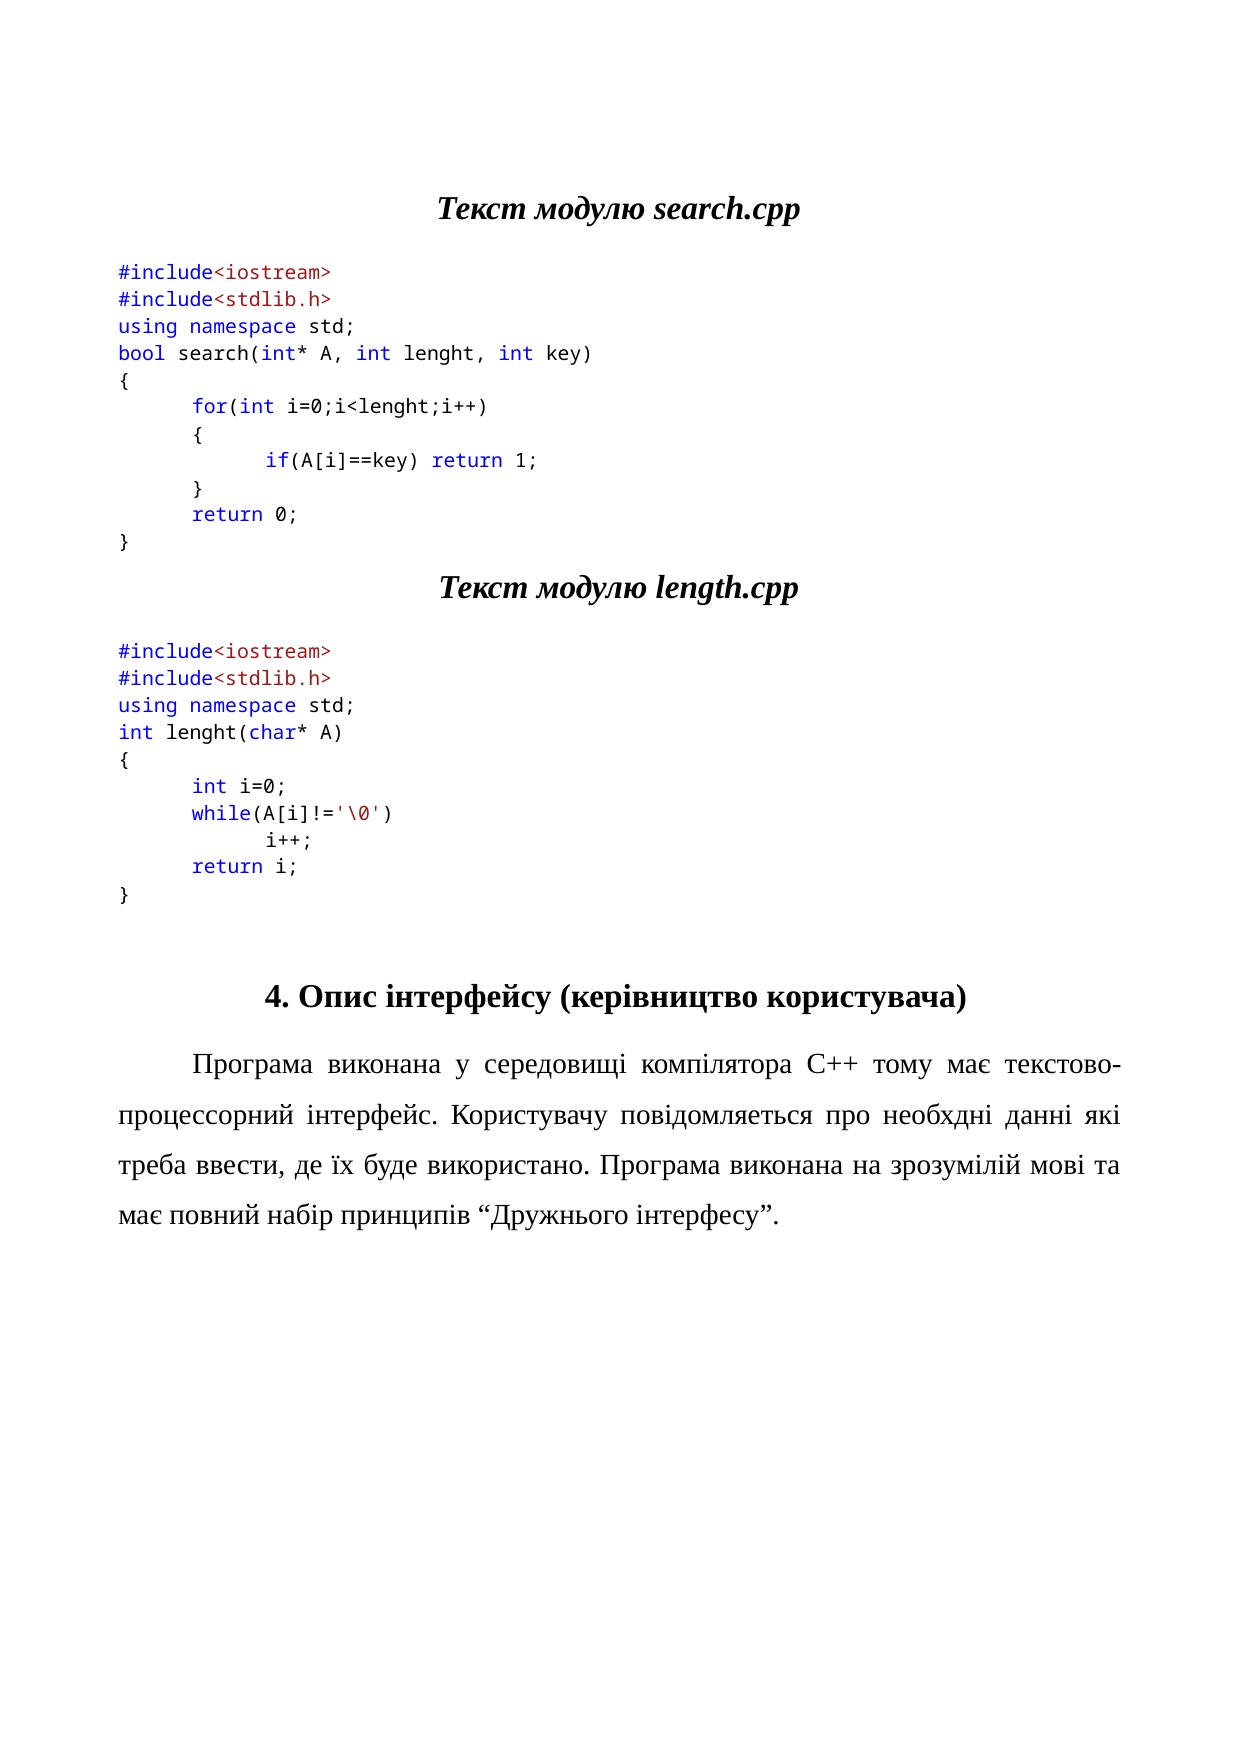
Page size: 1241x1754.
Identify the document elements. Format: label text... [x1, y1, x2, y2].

text while(A[i]!='\0') [118, 799, 1122, 826]
text Програма виконана у середовищі компілятора С++ тому має текстово-процессорний інтерфейс. Користувачу повідомляеться про необхдні данні які треба ввести, де їх буде використано. Програма виконана на зрозумілій мові та має повний набір принципів “Дружнього інтерфесу”. [118, 1047, 1122, 1231]
subtitle Текст модулю length.cpp [118, 567, 1122, 605]
text int i=0; [118, 772, 1122, 799]
text #include<iostream> [118, 637, 1122, 664]
text i++; [118, 826, 1122, 853]
text for(int i=0;i<lenght;i++) [118, 393, 1122, 420]
subtitle 4. Опис інтерфейсу (керівництво користувача) [118, 977, 1122, 1015]
text using namespace std; [118, 691, 1122, 718]
text #include<stdlib.h> [118, 664, 1122, 691]
subtitle Текст модулю search.cpp [118, 188, 1122, 226]
text { [118, 745, 1122, 772]
text if(A[i]==key) return 1; [118, 447, 1122, 474]
text return 0; [118, 501, 1122, 528]
text } [118, 474, 1122, 501]
text #include<iostream> [118, 258, 1122, 285]
text int lenght(char* A) [118, 718, 1122, 745]
text } [118, 880, 1122, 907]
text bool search(int* A, int lenght, int key) [118, 339, 1122, 366]
text return i; [118, 853, 1122, 880]
text { [118, 420, 1122, 447]
text } [118, 528, 1122, 555]
text using namespace std; [118, 312, 1122, 339]
text #include<stdlib.h> [118, 285, 1122, 312]
text { [118, 366, 1122, 393]
